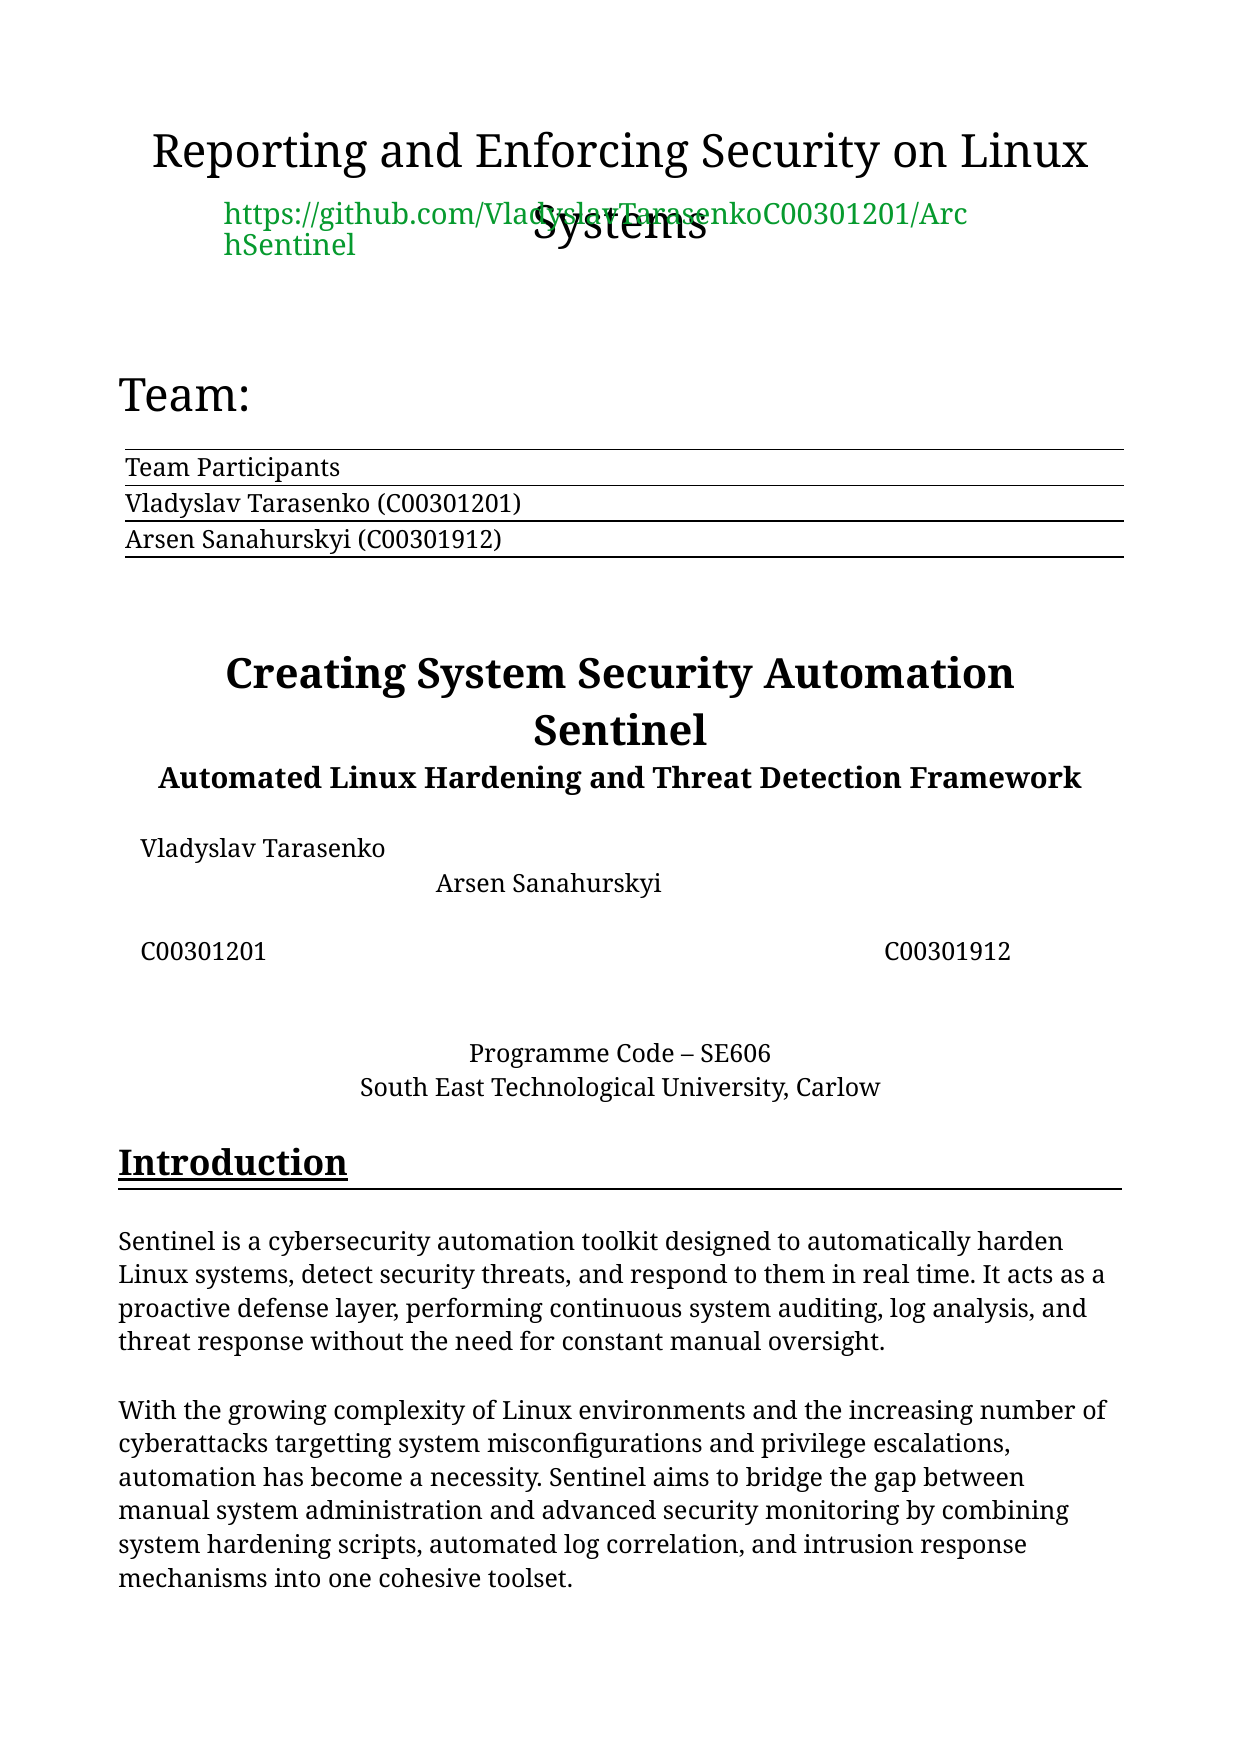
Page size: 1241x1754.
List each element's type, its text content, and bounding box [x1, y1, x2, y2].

text Programme Code – SE606 [118, 1036, 1122, 1069]
text Automated Linux Hardening and Threat Detection Framework [118, 757, 1122, 797]
text South East Technological University, Carlow [118, 1069, 1122, 1104]
subtitle Introduction [118, 1138, 1122, 1188]
text Reporting and Enforcing Security on Linux Systems [118, 118, 1122, 252]
table_cell Vladyslav Tarasenko (C00301201) [125, 486, 1123, 520]
title Creating System Security Automation [118, 644, 1122, 701]
text Vladyslav Tarasenko Arsen Sanahurskyi [118, 831, 1122, 933]
table_cell Arsen Sanahurskyi (C00301912) [125, 522, 1123, 556]
text Sentinel [118, 701, 1122, 757]
text With the growing complexity of Linux environments and the increasing number of cyberattacks targetting system misconfigurations and privilege escalations, automation has become a necessity. Sentinel aims to bridge the gap between manual system administration and advanced security monitoring by combining system hardening scripts, automated log correlation, and intrusion response mechanisms into one cohesive toolset. [118, 1392, 1122, 1594]
text C00301201 С00301912 [118, 933, 1122, 967]
text Team: [118, 362, 1122, 425]
table_header Team Participants [125, 450, 1123, 484]
text Sentinel is a cybersecurity automation toolkit designed to automatically harden Linux systems, detect security threats, and respond to them in real time. It acts as a proactive defense layer, performing continuous system auditing, log analysis, and threat response without the need for constant manual oversight. [118, 1223, 1122, 1358]
